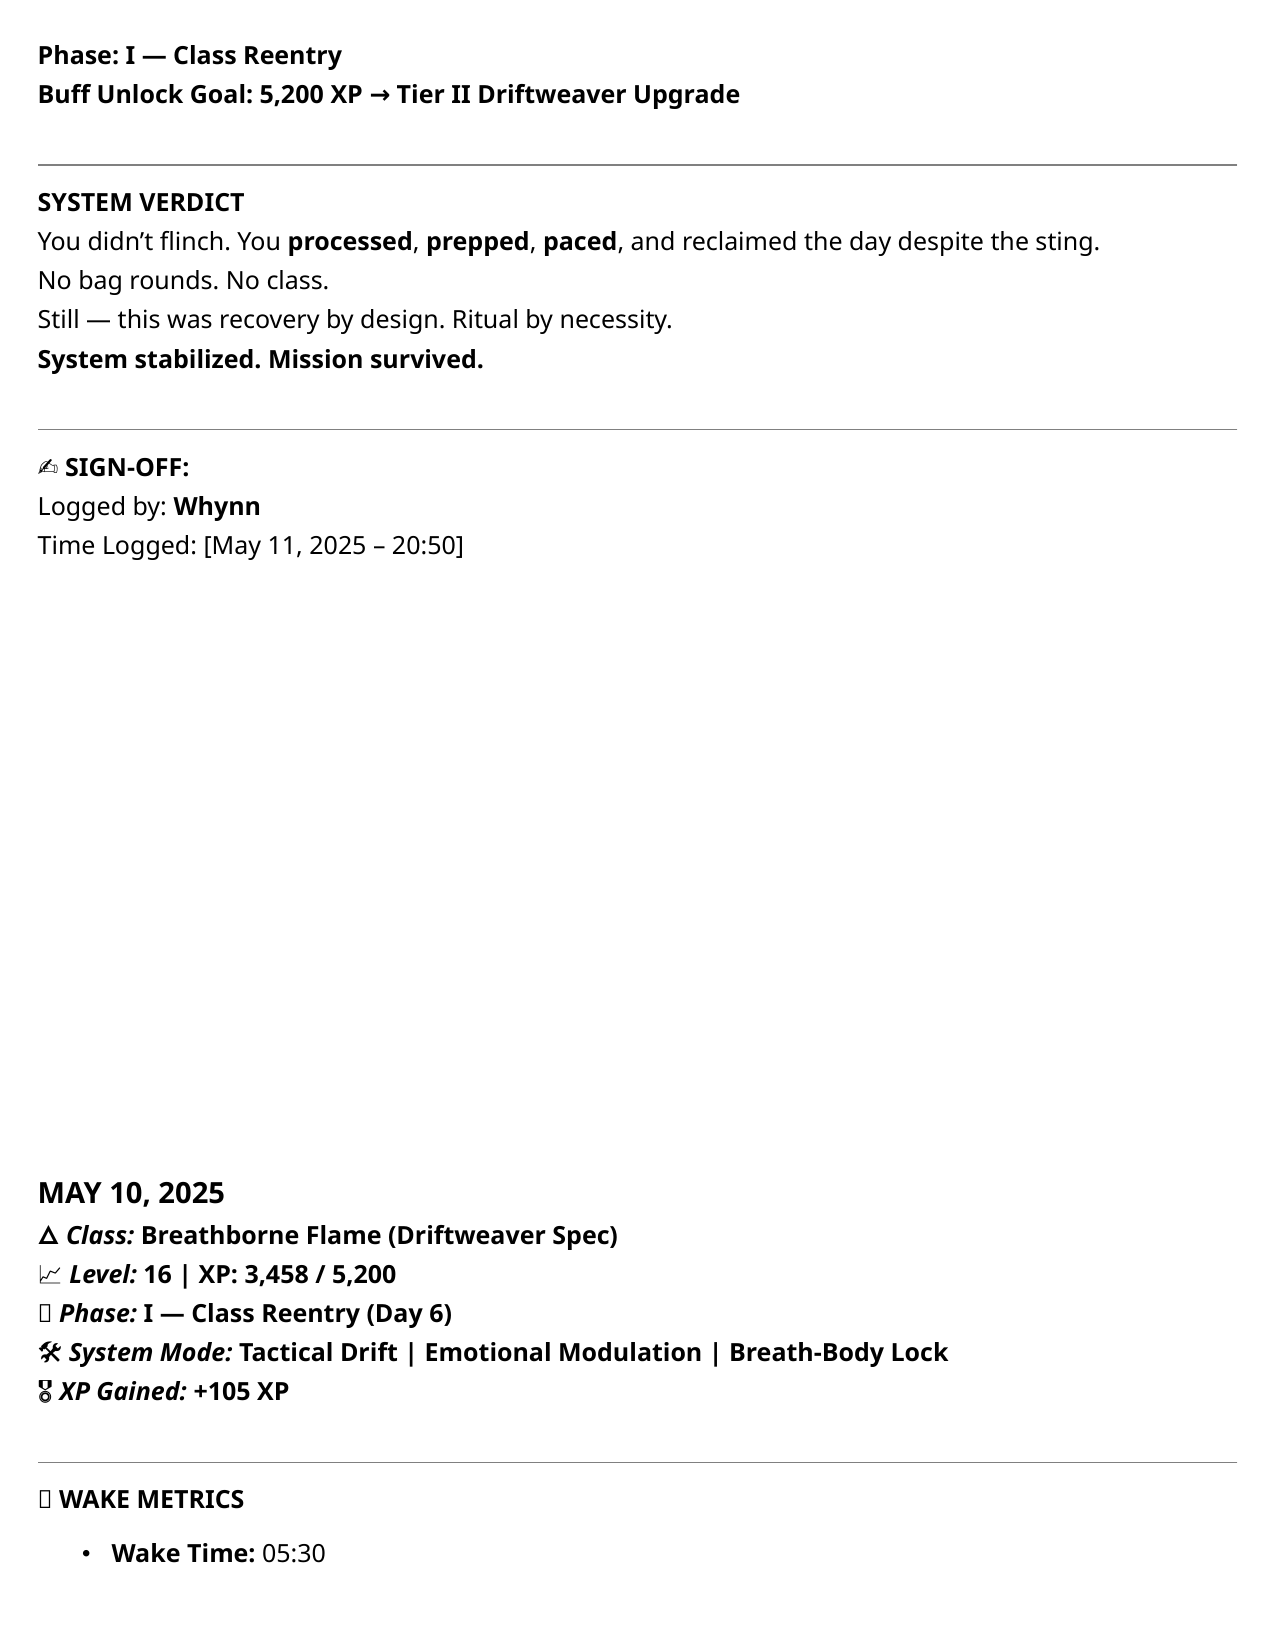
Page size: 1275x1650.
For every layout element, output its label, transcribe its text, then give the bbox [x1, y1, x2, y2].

text ✍️ SIGN-OFF: Logged by: Whynn Time Logged: [May 11, 2025 – 20:50] [37, 449, 1237, 562]
text MAY 10, 2025 🜂 Class: Breathborne Flame (Driftweaver Spec) 📈 Level: 16 | XP: 3,458 / 5,200 🧭 Phase: I — Class Reentry (Day 6) 🛠 System Mode: Tactical Drift | Emotional Modulation | Breath-Body Lock 🎖 XP Gained: +105 XP [37, 1172, 1237, 1408]
text SYSTEM VERDICT You didn’t flinch. You processed, prepped, paced, and reclaimed the day despite the sting. No bag rounds. No class. Still — this was recovery by design. Ritual by necessity. System stabilized. Mission survived. [37, 184, 1237, 375]
text Phase: I — Class Reentry Buff Unlock Goal: 5,200 XP → Tier II Driftweaver Upgrade [37, 37, 1237, 111]
list Wake Time: 05:30 [82, 1536, 1237, 1570]
subtitle ⏰ WAKE METRICS [37, 1482, 1237, 1516]
